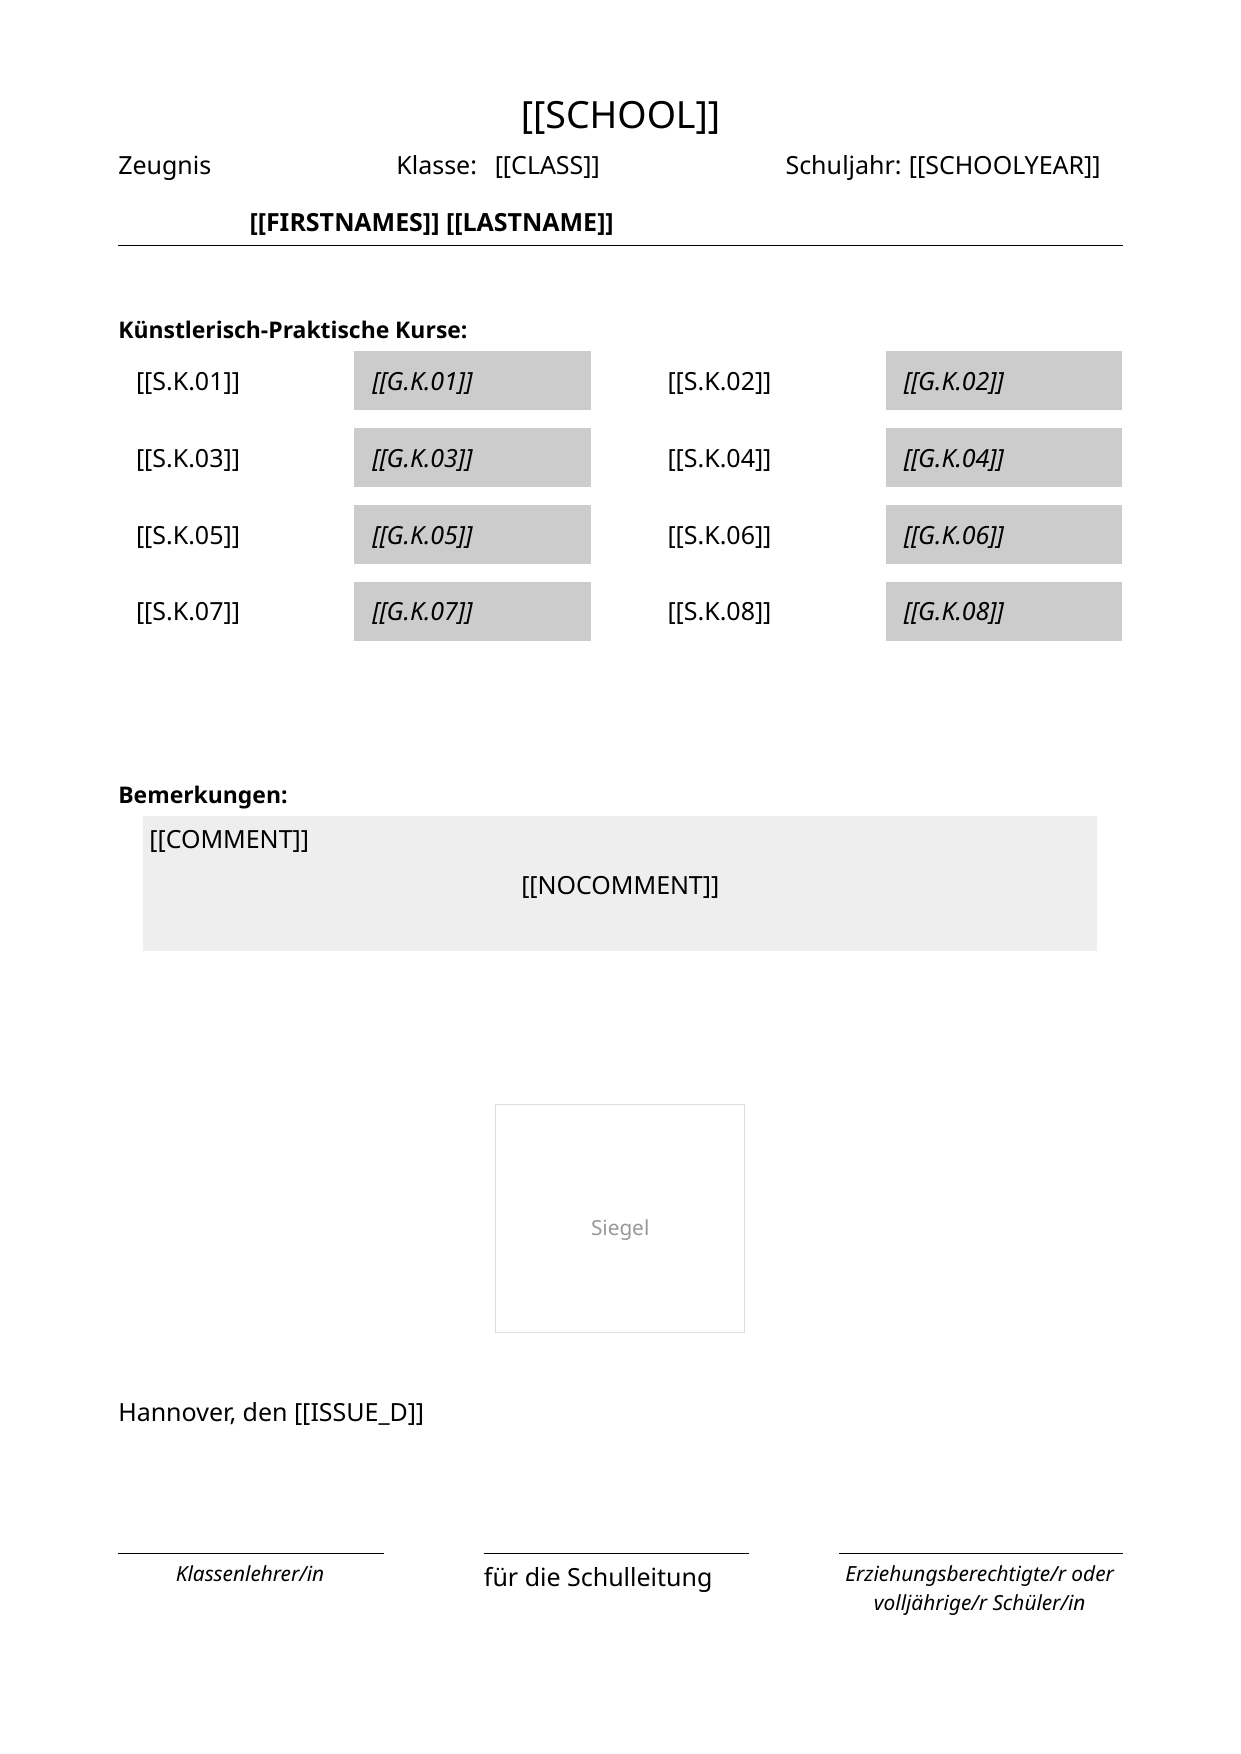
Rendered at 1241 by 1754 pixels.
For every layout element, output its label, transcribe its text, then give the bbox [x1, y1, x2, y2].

table_cell [909, 182, 1123, 199]
table_cell [[S.K.04]] [650, 428, 886, 487]
table_cell [118, 182, 396, 199]
table_cell [118, 410, 354, 428]
table_header [384, 1429, 484, 1553]
table_cell [591, 428, 649, 487]
table_cell [[G.K.03]] [354, 428, 591, 487]
table_cell [[G.K.08]] [886, 582, 1122, 641]
table_cell [749, 1553, 839, 1616]
table_cell [354, 487, 591, 505]
table_header [[G.K.02]] [886, 351, 1122, 410]
table_cell [[G.K.05]] [354, 505, 591, 564]
table_cell [[SCHOOLYEAR]] [909, 148, 1123, 182]
table_cell [[G.K.06]] [886, 505, 1122, 564]
table_cell [384, 1553, 484, 1616]
table_cell [[FIRSTNAMES]] [[LASTNAME]] [244, 199, 1123, 245]
table_cell [886, 487, 1122, 505]
table_cell [[G.K.07]] [354, 582, 591, 641]
table_cell Erziehungsberechtigte/r oder volljährige/r Schüler/in [839, 1554, 1123, 1616]
table_header [[S.K.01]] [118, 351, 354, 410]
table_cell Klasse: [396, 148, 494, 182]
table_cell [886, 564, 1122, 582]
table_cell [118, 199, 243, 245]
table_header [484, 1429, 749, 1553]
table_cell [591, 487, 649, 505]
text [[NOCOMMENT]] [149, 868, 1091, 902]
table_header [839, 1429, 1123, 1553]
table_cell [118, 564, 354, 582]
text Bemerkungen: [118, 779, 1122, 810]
table_cell [785, 182, 909, 199]
table_cell Klassenlehrer/in [118, 1554, 384, 1616]
table_cell [591, 582, 649, 641]
table_cell für die Schulleitung [484, 1554, 749, 1616]
table_header [[S.K.02]] [650, 351, 886, 410]
table_header [591, 351, 649, 410]
table_cell [[S.K.05]] [118, 505, 354, 564]
table_cell [650, 410, 886, 428]
table_header [[SCHOOL]] [118, 89, 1123, 148]
table_cell [591, 564, 649, 582]
table_cell [118, 487, 354, 505]
table_cell [354, 564, 591, 582]
table_cell [396, 182, 785, 199]
table_cell [650, 487, 886, 505]
table_cell [[S.K.06]] [650, 505, 886, 564]
text Hannover, den [[ISSUE_D]] [118, 1395, 1122, 1429]
table_cell Schuljahr: [785, 148, 909, 182]
table_cell [[S.K.08]] [650, 582, 886, 641]
table_cell [886, 410, 1122, 428]
table_cell [[CLASS]] [495, 148, 785, 182]
table_cell Zeugnis [118, 148, 396, 182]
table_cell [[G.K.04]] [886, 428, 1122, 487]
table_cell [[S.K.03]] [118, 428, 354, 487]
table_header [749, 1429, 839, 1553]
text Künstlerisch-Praktische Kurse: [118, 314, 1122, 345]
table_cell [354, 410, 591, 428]
table_cell [[S.K.07]] [118, 582, 354, 641]
table_cell [591, 410, 649, 428]
table_cell [650, 564, 886, 582]
table_header [[G.K.01]] [354, 351, 591, 410]
text Siegel [499, 1213, 741, 1241]
table_cell [591, 505, 649, 564]
table_header [118, 1429, 384, 1553]
text [[COMMENT]] [149, 822, 1091, 856]
